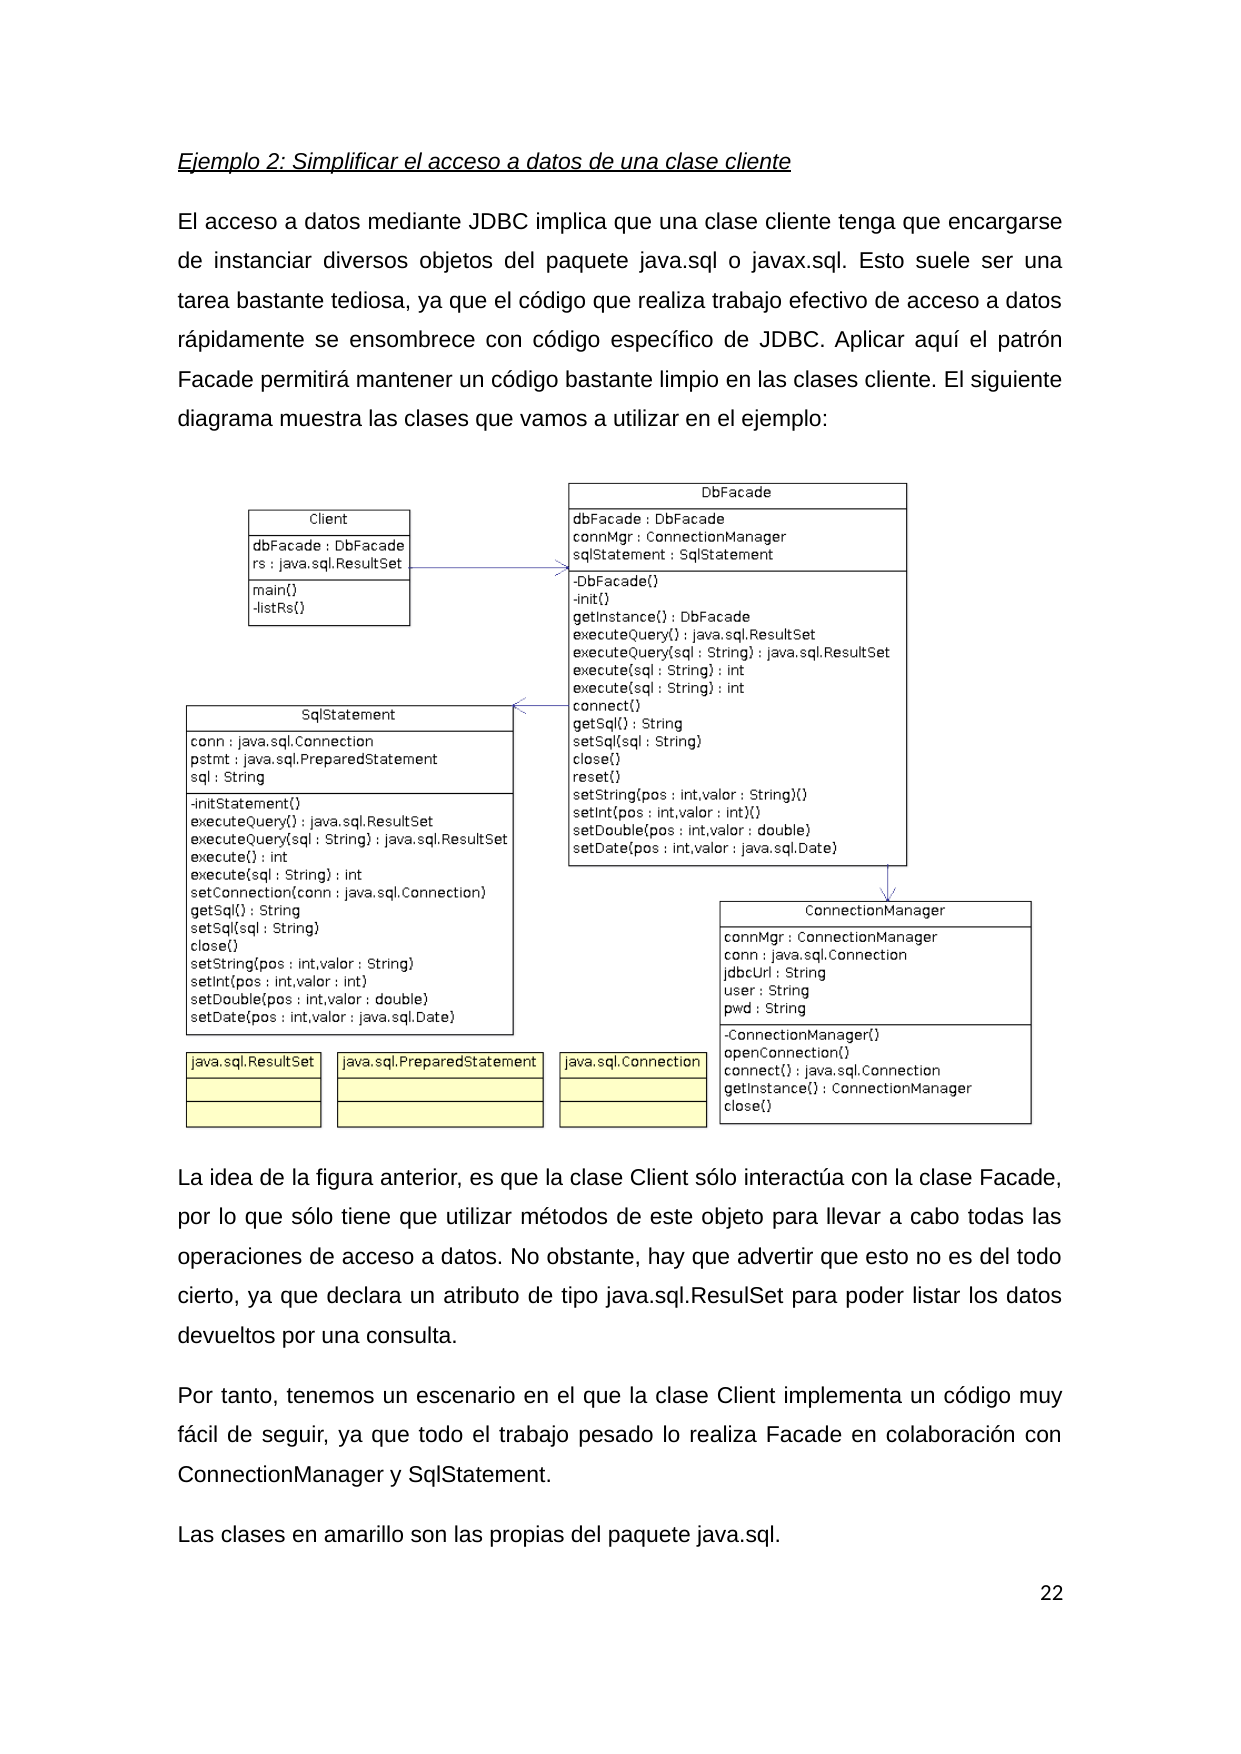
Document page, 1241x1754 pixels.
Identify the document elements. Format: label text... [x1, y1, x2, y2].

text Por tanto, tenemos un escenario en el que la clase Client implementa un código muy fácil de seguir, ya que todo el trabajo pesado lo realiza Facade en colaboración con ConnectionManager y SqlStatement. [177, 1382, 1063, 1487]
text Las clases en amarillo son las propias del paquete java.sql. [177, 1521, 1063, 1547]
text Ejemplo 2: Simplificar el acceso a datos de una clase cliente [177, 148, 1063, 174]
text El acceso a datos mediante JDBC implica que una clase cliente tenga que encargarse de instanciar diversos objetos del paquete java.sql o javax.sql. Esto suele ser una tarea bastante tediosa, ya que el código que realiza trabajo efectivo de acceso a datos rápidamente se ensombrece con código específico de JDBC. Aplicar aquí el patrón Facade permitirá mantener un código bastante limpio en las clases cliente. El siguiente diagrama muestra las clases que vamos a utilizar en el ejemplo: [177, 208, 1063, 432]
picture [177, 465, 1063, 1151]
text La idea de la figura anterior, es que la clase Client sólo interactúa con la clase Facade, por lo que sólo tiene que utilizar métodos de este objeto para llevar a cabo todas las operaciones de acceso a datos. No obstante, hay que advertir que esto no es del todo cierto, ya que declara un atributo de tipo java.sql.ResulSet para poder listar los datos devueltos por una consulta. [177, 1151, 1063, 1348]
